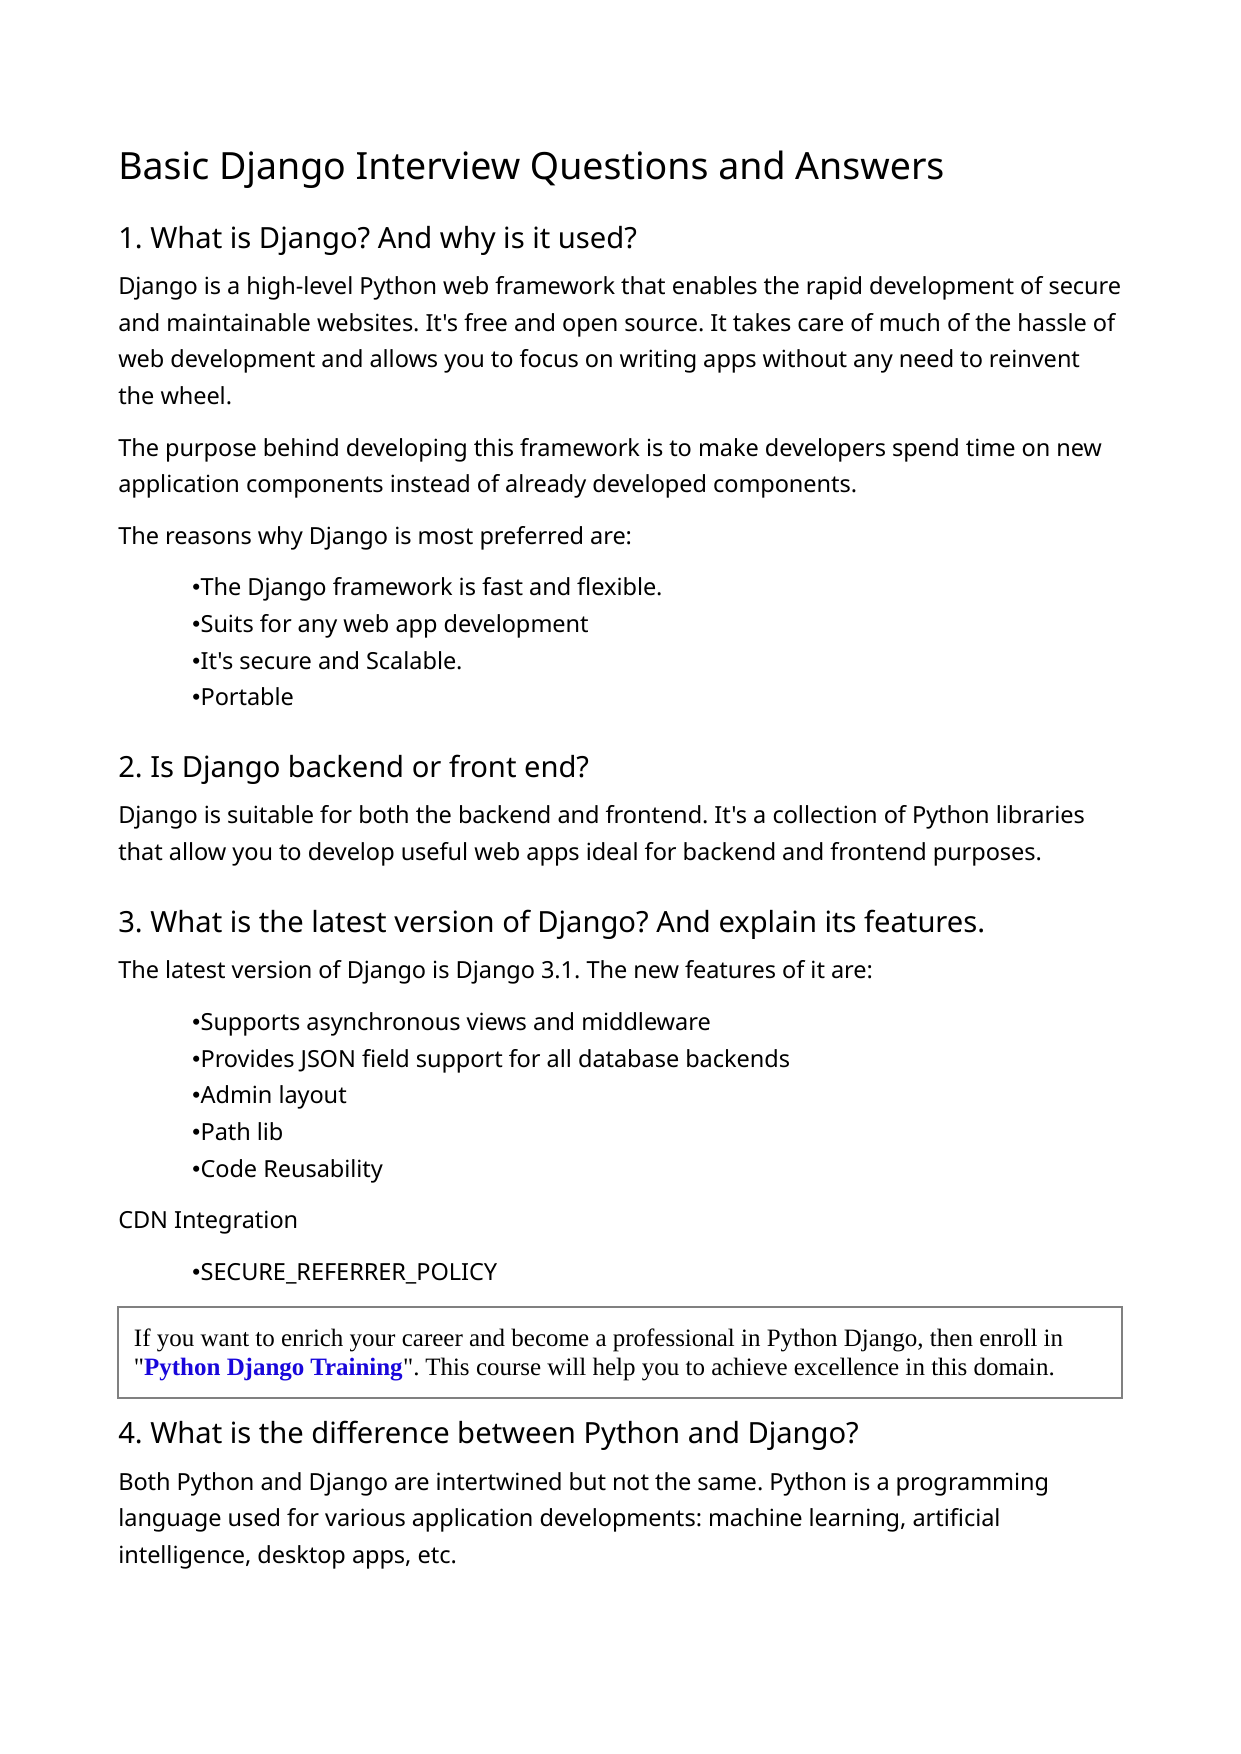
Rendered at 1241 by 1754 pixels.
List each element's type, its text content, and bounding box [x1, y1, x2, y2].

subtitle 2. Is Django backend or front end? [118, 747, 1122, 786]
table_header If you want to enrich your career and become a professional in Python Django, then enroll in "Python Django Training". This course will help you to achieve excellence in this domain. [119, 1308, 1121, 1397]
list It's secure and Scalable. [118, 644, 1122, 676]
text Django is suitable for both the backend and frontend. It's a collection of Python libraries that allow you to develop useful web apps ideal for backend and frontend purposes. [118, 799, 1122, 868]
list Provides JSON field support for all database backends [118, 1042, 1122, 1074]
subtitle Basic Django Interview Questions and Answers [118, 139, 1122, 190]
text The purpose behind developing this framework is to make developers spend time on new application components instead of already developed components. [118, 431, 1122, 500]
subtitle 3. What is the latest version of Django? And explain its features. [118, 902, 1122, 941]
list SECURE_REFERRER_POLICY [118, 1255, 1122, 1287]
list Supports asynchronous views and middleware [118, 1005, 1122, 1037]
list Path lib [118, 1115, 1122, 1147]
text Both Python and Django are intertwined but not the same. Python is a programming language used for various application developments: machine learning, artificial intelligence, desktop apps, etc. [118, 1465, 1122, 1570]
subtitle 4. What is the difference between Python and Django? [118, 1413, 1122, 1452]
list Portable [118, 681, 1122, 713]
list The Django framework is fast and flexible. [118, 570, 1122, 602]
list Admin layout [118, 1079, 1122, 1111]
text The latest version of Django is Django 3.1. The new features of it are: [118, 954, 1122, 986]
list Code Reusability [118, 1152, 1122, 1184]
text The reasons why Django is most preferred are: [118, 519, 1122, 551]
text Django is a high-level Python web framework that enables the rapid development of secure and maintainable websites. It's free and open source. It takes care of much of the hassle of web development and allows you to focus on writing apps without any need to reinvent the wheel. [118, 269, 1122, 412]
list Suits for any web app development [118, 607, 1122, 639]
subtitle 1. What is Django? And why is it used? [118, 217, 1122, 257]
text CDN Integration [118, 1203, 1122, 1236]
